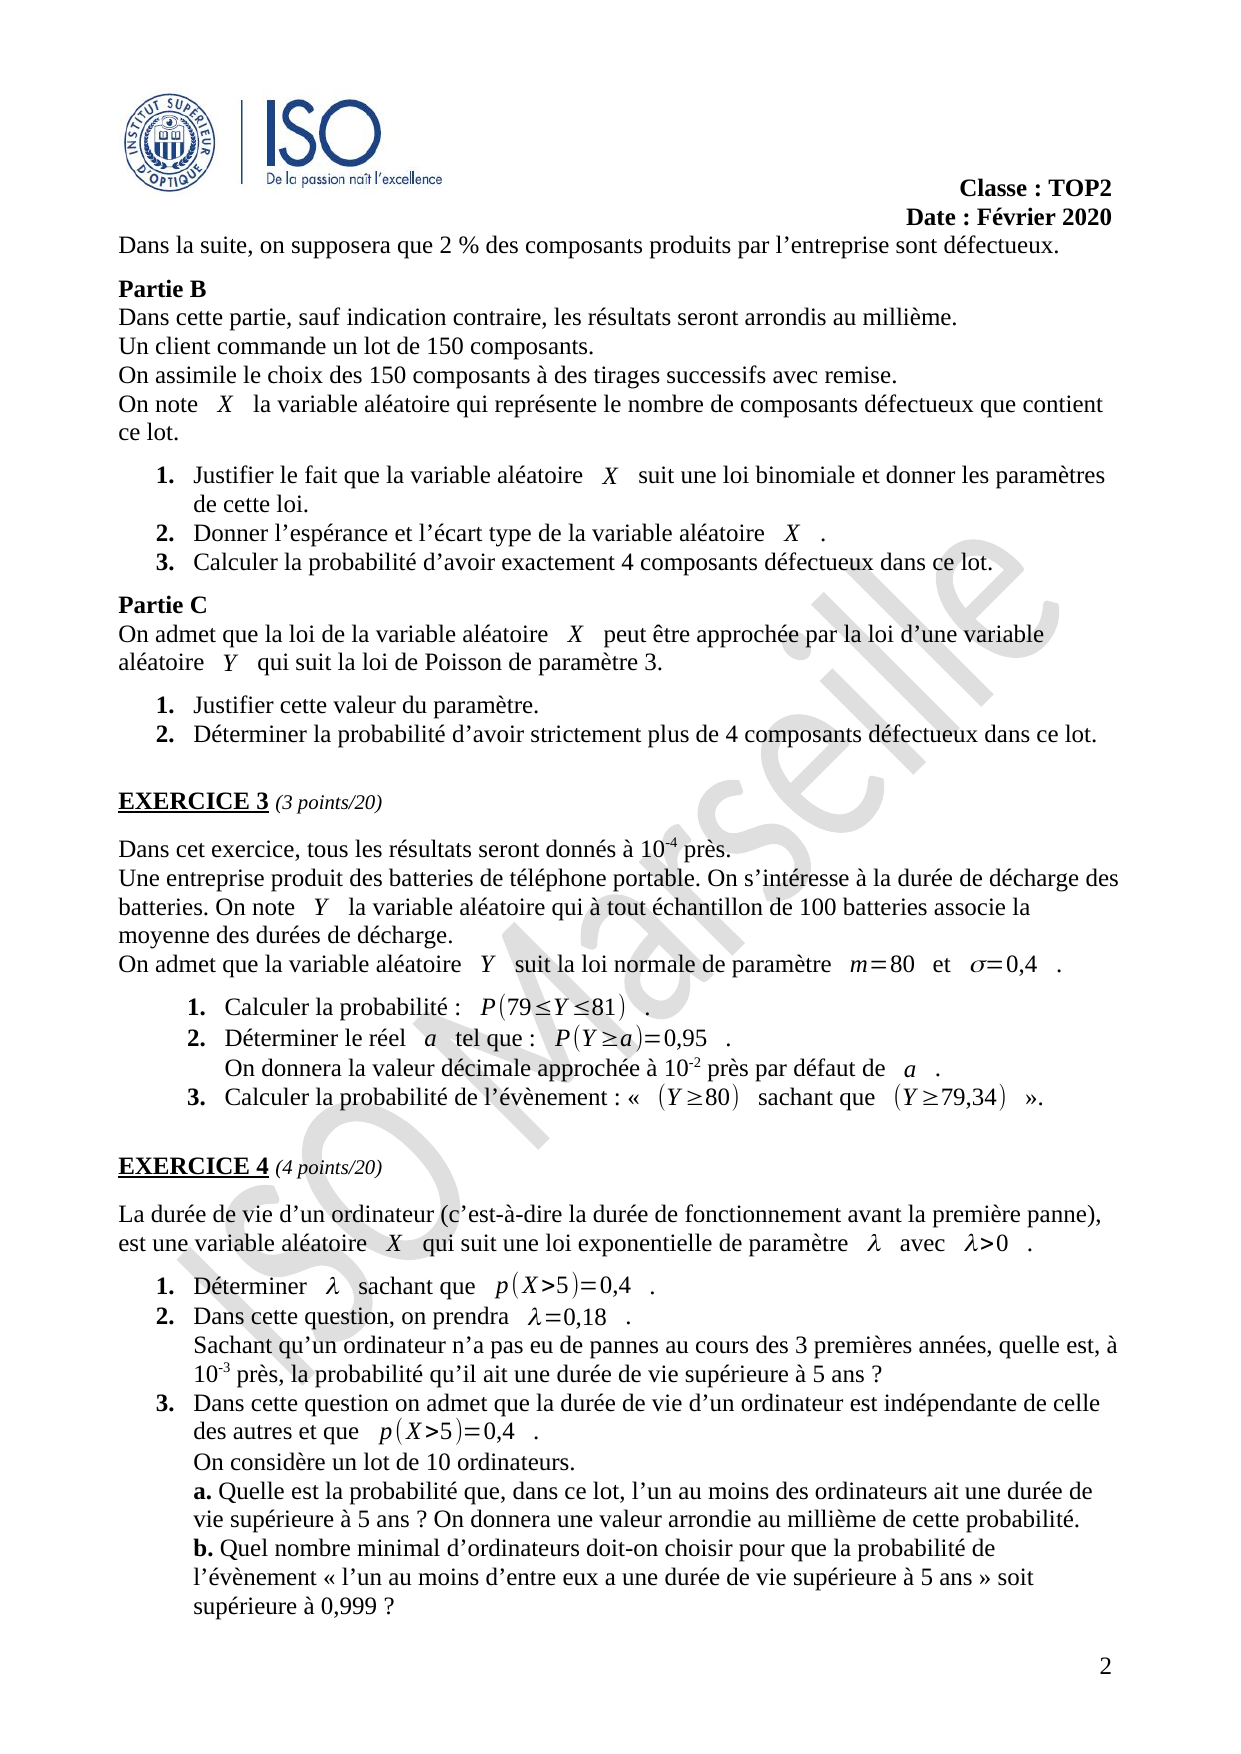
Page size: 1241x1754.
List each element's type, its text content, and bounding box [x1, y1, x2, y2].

list Justifier cette valeur du paramètre. [156, 691, 856, 719]
list Déterminer le réeltel que :. [459, 1023, 547, 1053]
list Déterminer la probabilité d’avoir strictement plus de 4 composants défectueux dans ce lot. [821, 719, 885, 748]
list Déterminer la probabilité d’avoir strictement plus de 4 composants défectueux dans ce lot. [885, 719, 1122, 748]
text [802, 786, 867, 814]
list Dans cette question, on prendra. [246, 1301, 353, 1330]
text Un client commande un lot de 150 composants. [118, 331, 1122, 360]
text On assimile le choix des 150 composants à des tirages successifs avec remise. [118, 360, 1122, 389]
picture [118, 88, 455, 197]
text La durée de vie d’un ordinateur (c’est-à-dire la durée de fonctionnement avant la première panne), est une variable aléatoirequi suit une loi exponentielle de paramètreavec. [245, 1199, 385, 1257]
list Calculer la probabilité d’avoir exactement 4 composants défectueux dans ce lot. [1002, 547, 1122, 576]
list Dans cette question, on prendra. [362, 1301, 1122, 1330]
text On admet que la variable aléatoiresuit la loi normale de paramètreet. [118, 949, 518, 978]
list Justifier le fait que la variable aléatoiresuit une loi binomiale et donner les paramètres de cette loi. [156, 461, 1122, 518]
text Dans cet exercice, tous les résultats seront donnés à 10-4 près. [678, 834, 794, 863]
list On considère un lot de 10 ordinateurs. [156, 1447, 1122, 1476]
text EXERCICE 3 (3 points/20) [118, 786, 711, 815]
text Dans cet exercice, tous les résultats seront donnés à 10-4 près. [118, 834, 664, 863]
list a. Quelle est la probabilité que, dans ce lot, l’un au moins des ordinateurs ait une durée de vie supérieure à 5 ans ? On donnera une valeur arrondie au millième de cette probabilité. [156, 1476, 1122, 1533]
text [891, 590, 951, 619]
list Calculer la probabilité d’avoir exactement 4 composants défectueux dans ce lot. [156, 547, 949, 576]
text Dans la suite, on supposera que 2 % des composants produits par l’entreprise sont défectueux. [118, 231, 1122, 259]
list Donner l’espérance et l’écart type de la variable aléatoire. [156, 518, 1122, 547]
text Partie C [118, 590, 892, 619]
list Calculer la probabilité de l’évènement : «sachant que». [187, 1082, 500, 1113]
list Déterminersachant que. [216, 1271, 353, 1301]
list Déterminersachant que. [363, 1271, 1122, 1301]
list Déterminer le réeltel que :. [617, 1023, 1122, 1053]
text Dans cet exercice, tous les résultats seront donnés à 10-4 près. [796, 834, 1122, 863]
list b. Quel nombre minimal d’ordinateurs doit-on choisir pour que la probabilité de l’évènement « l’un au moins d’entre eux a une durée de vie supérieure à 5 ans » soit supérieure à 0,999 ? [156, 1533, 1122, 1619]
text [977, 590, 1122, 619]
text EXERCICE 4 (4 points/20) [322, 1151, 433, 1180]
text Dans cette partie, sauf indication contraire, les résultats seront arrondis au millième. [118, 302, 1122, 331]
list Déterminersachant que. [156, 1271, 216, 1301]
text La durée de vie d’un ordinateur (c’est-à-dire la durée de fonctionnement avant la première panne), est une variable aléatoirequi suit une loi exponentielle de paramètreavec. [341, 1199, 440, 1240]
list Dans cette question on admet que la durée de vie d’un ordinateur est indépendante de celle des autres et que. [156, 1388, 1122, 1447]
list Calculer la probabilité :. [187, 992, 535, 1023]
list Calculer la probabilité :. [543, 992, 591, 1023]
text La durée de vie d’un ordinateur (c’est-à-dire la durée de fonctionnement avant la première panne), est une variable aléatoirequi suit une loi exponentielle de paramètreavec. [430, 1199, 1122, 1257]
text On notela variable aléatoire qui représente le nombre de composants défectueux que contient ce lot. [118, 389, 1122, 446]
list Sachant qu’un ordinateur n’a pas eu de pannes au cours des 3 premières années, quelle est, à 10-3 près, la probabilité qu’il ait une durée de vie supérieure à 5 ans ? [156, 1330, 1122, 1388]
list Dans cette question, on prendra. [156, 1301, 245, 1330]
text On admet que la loi de la variable aléatoirepeut être approchée par la loi d’une variable aléatoirequi suit la loi de Poisson de paramètre 3. [118, 619, 881, 676]
text [876, 786, 1122, 815]
list On donnera la valeur décimale approchée à 10-2 près par défaut de. [466, 1053, 558, 1082]
text Partie B [118, 274, 1122, 302]
list Déterminer la probabilité d’avoir strictement plus de 4 composants défectueux dans ce lot. [156, 719, 778, 748]
list Déterminer le réeltel que :. [555, 1023, 621, 1053]
list On donnera la valeur décimale approchée à 10-2 près par défaut de. [567, 1053, 1122, 1082]
text [716, 786, 796, 815]
text Une entreprise produit des batteries de téléphone portable. On s’intéresse à la durée de décharge des batteries. On notela variable aléatoire qui à tout échantillon de 100 batteries associe la moyenne des durées de décharge. [678, 863, 1122, 949]
text Une entreprise produit des batteries de téléphone portable. On s’intéresse à la durée de décharge des batteries. On notela variable aléatoire qui à tout échantillon de 100 batteries associe la moyenne des durées de décharge. [118, 863, 724, 949]
list [924, 691, 1122, 719]
list Calculer la probabilité :. [586, 992, 1122, 1023]
text On admet que la variable aléatoiresuit la loi normale de paramètreet. [543, 949, 635, 978]
text On admet que la variable aléatoiresuit la loi normale de paramètreet. [690, 949, 1122, 978]
list On donnera la valeur décimale approchée à 10-2 près par défaut de. [187, 1053, 469, 1082]
text On admet que la loi de la variable aléatoirepeut être approchée par la loi d’une variable aléatoirequi suit la loi de Poisson de paramètre 3. [852, 619, 949, 676]
list [857, 691, 924, 719]
text EXERCICE 4 (4 points/20) [118, 1151, 306, 1180]
list Déterminer le réeltel que :. [187, 1023, 440, 1053]
text La durée de vie d’un ordinateur (c’est-à-dire la durée de fonctionnement avant la première panne), est une variable aléatoirequi suit une loi exponentielle de paramètreavec. [118, 1199, 239, 1257]
text [956, 590, 982, 607]
text On admet que la loi de la variable aléatoirepeut être approchée par la loi d’une variable aléatoirequi suit la loi de Poisson de paramètre 3. [920, 619, 1122, 676]
list Calculer la probabilité de l’évènement : «sachant que». [495, 1082, 1122, 1113]
text EXERCICE 4 (4 points/20) [438, 1151, 1122, 1180]
